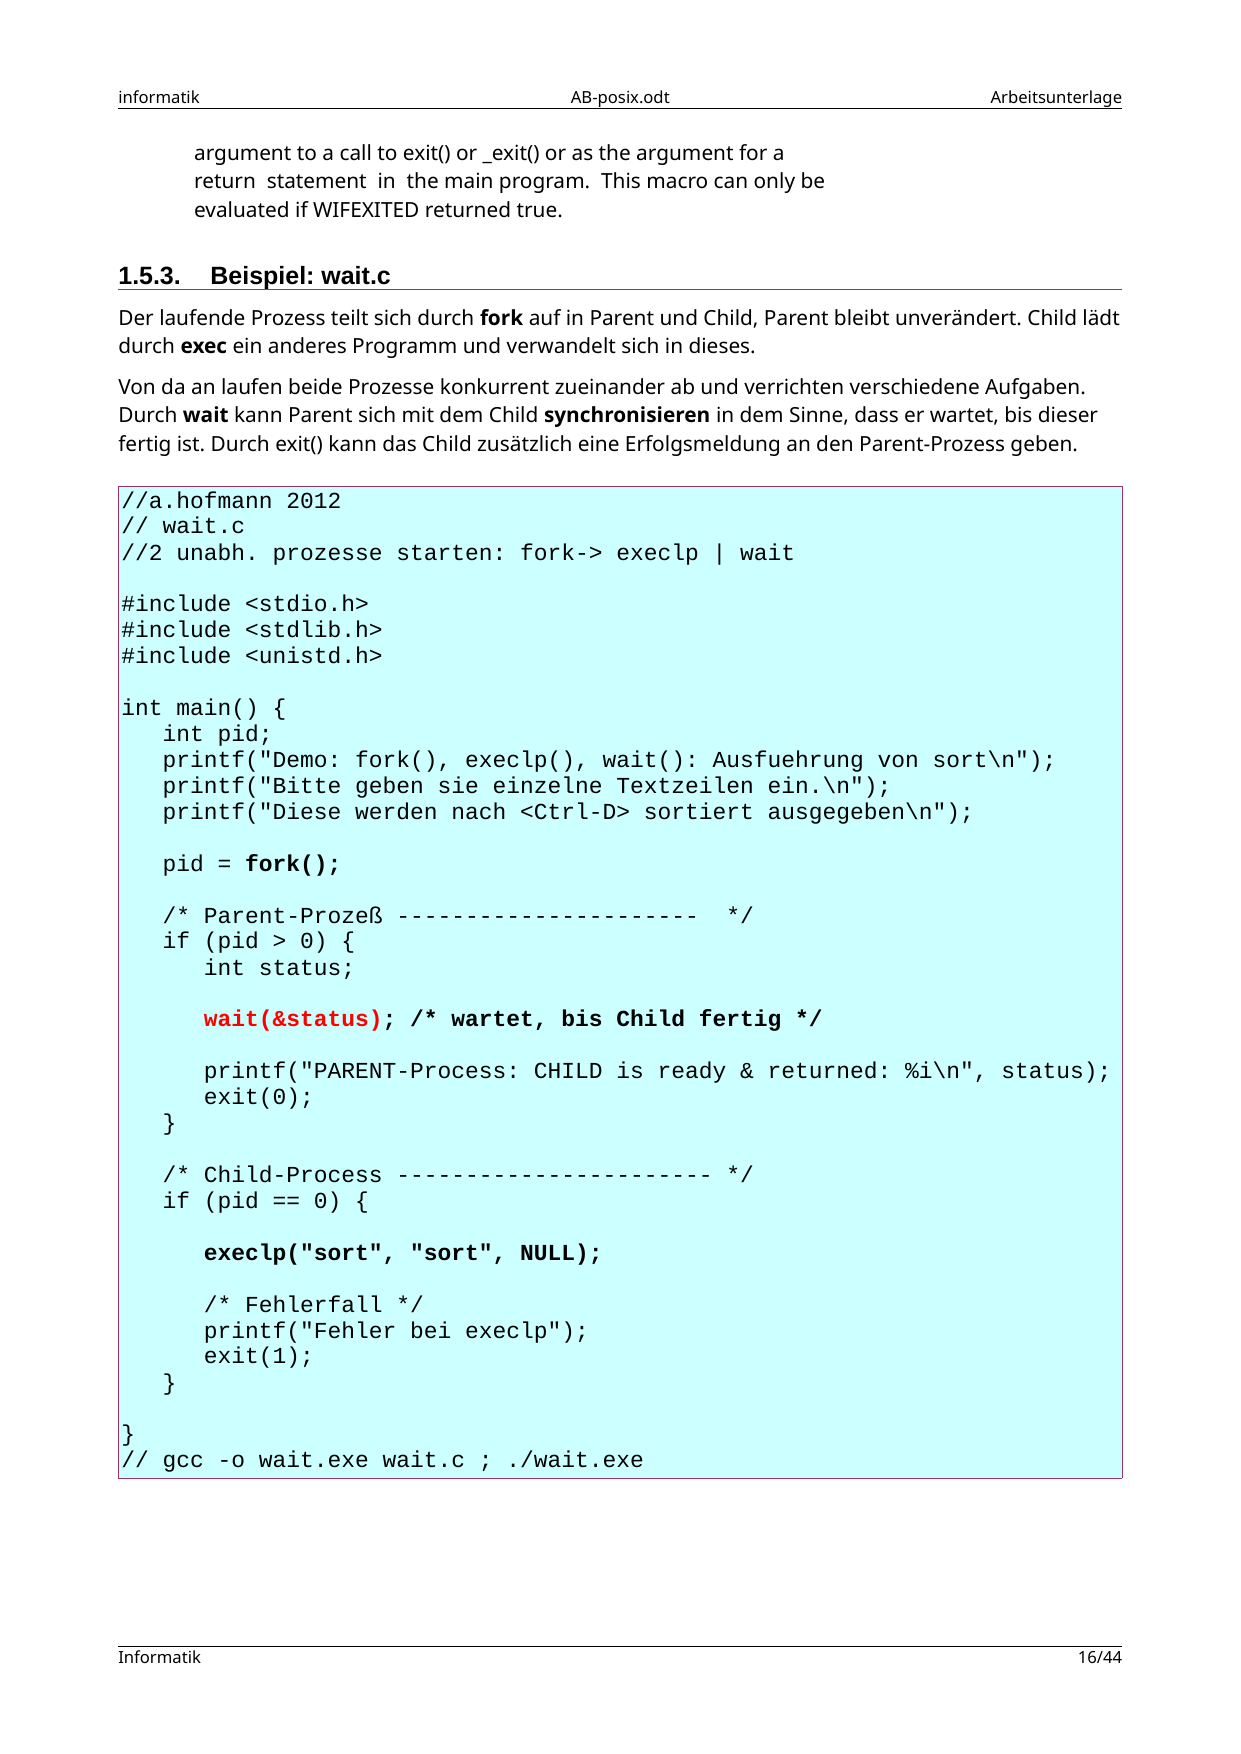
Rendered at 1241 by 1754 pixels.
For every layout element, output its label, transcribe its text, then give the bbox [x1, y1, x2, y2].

text //a.hofmann 2012 // wait.c //2 unabh. prozesse starten: fork-> execlp | wait [119, 487, 1122, 564]
text Von da an laufen beide Prozesse konkurrent zueinander ab und verrichten verschiedene Aufgaben. Durch wait kann Parent sich mit dem Child synchronisieren in dem Sinne, dass er wartet, bis dieser fertig ist. Durch exit() kann das Child zusätzlich eine Erfolgsmeldung an den Parent-Prozess geben. [118, 372, 1122, 486]
text Der laufende Prozess teilt sich durch fork auf in Parent und Child, Parent bleibt unverändert. Child lädt durch exec ein anderes Programm und verwandelt sich in dieses. [118, 303, 1122, 360]
text int main() { int pid; printf("Demo: fork(), execlp(), wait(): Ausfuehrung von sort\n"); printf("Bitte geben sie einzelne Textzeilen ein.\n"); printf("Diese werden nach <Ctrl-D> sortiert ausgegeben\n"); pid = fork(); /* Parent-Prozeß ---------------------- */ if (pid > 0) { int status; wait(&status); /* wartet, bis Child fertig */ printf("PARENT-Process: CHILD is ready & returned: %i\n", status); exit(0); } /* Child-Process ----------------------- */ if (pid == 0) { execlp("sort", "sort", NULL); /* Fehlerfall */ printf("Fehler bei execlp"); exit(1); } } // gcc -o wait.exe wait.c ; ./wait.exe [119, 667, 1122, 1478]
subtitle Beispiel: wait.c [118, 261, 1122, 289]
text #include <unistd.h> [119, 642, 1122, 667]
text argument to a call to exit() or _exit() or as the argument for a return statement in the main program. This macro can only be evaluated if WIFEXITED returned true. [118, 138, 1122, 223]
text #include <stdio.h> #include <stdlib.h> [119, 564, 1122, 642]
